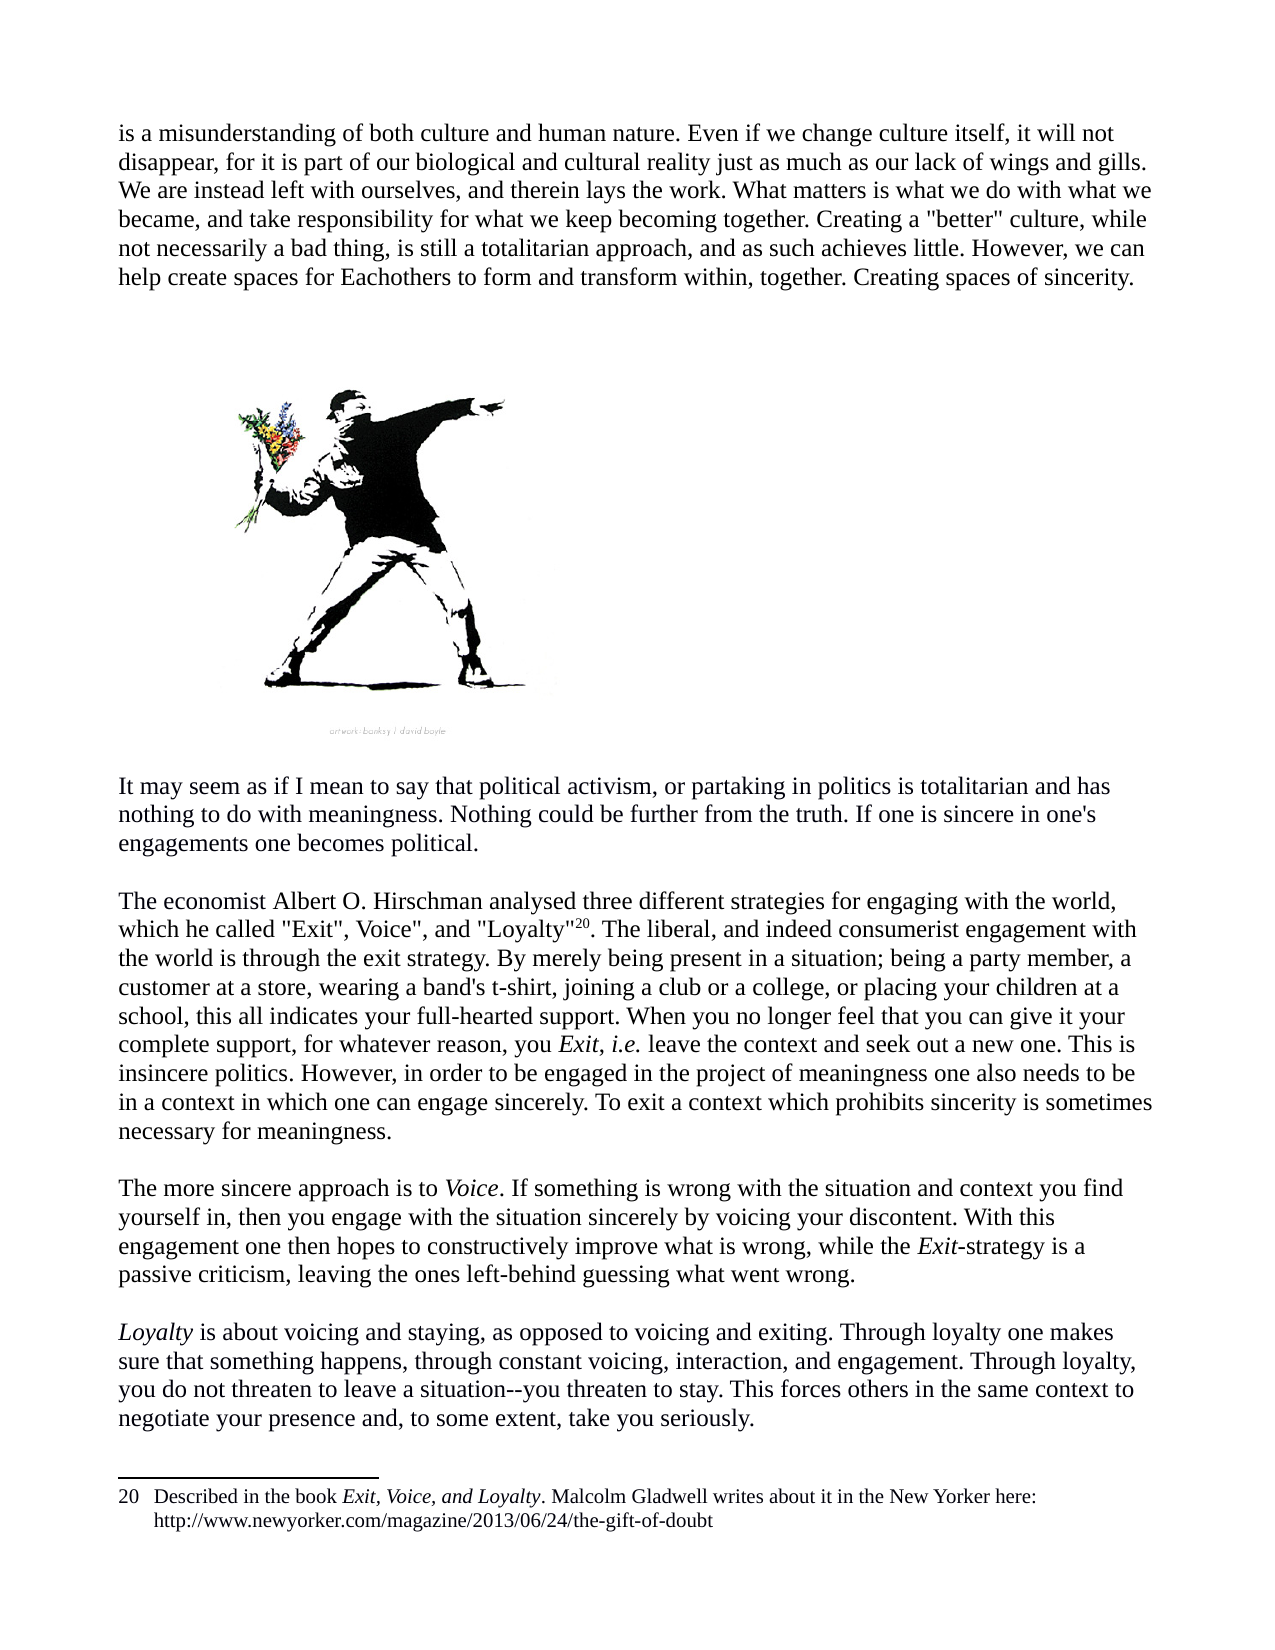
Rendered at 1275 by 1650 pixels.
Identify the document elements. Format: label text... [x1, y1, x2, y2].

text It may seem as if I mean to say that political activism, or partaking in politics is totalitarian and has nothing to do with meaningness. Nothing could be further from the truth. If one is sincere in one's engagements one becomes political. [118, 771, 1157, 857]
text Loyalty is about voicing and staying, as opposed to voicing and exiting. Through loyalty one makes sure that something happens, through constant voicing, interaction, and engagement. Through loyalty, you do not threaten to leave a situation--you threaten to stay. This forces others in the same context to negotiate your presence and, to some extent, take you seriously. [118, 1317, 1157, 1432]
text The more sincere approach is to Voice. If something is wrong with the situation and context you find yourself in, then you engage with the situation sincerely by voicing your discontent. With this engagement one then hopes to constructively improve what is wrong, while the Exit-strategy is a passive criticism, leaving the ones left-behind guessing what went wrong. [118, 1173, 1157, 1288]
picture [118, 319, 645, 742]
text The economist Albert O. Hirschman analysed three different strategies for engaging with the world, which he called "Exit", Voice", and "Loyalty". The liberal, and indeed consumerist engagement with the world is through the exit strategy. By merely being present in a situation; being a party member, a customer at a store, wearing a band's t-shirt, joining a club or a college, or placing your children at a school, this all indicates your full-hearted support. When you no longer feel that you can give it your complete support, for whatever reason, you Exit, i.e. leave the context and seek out a new one. This is insincere politics. However, in order to be engaged in the project of meaningness one also needs to be in a context in which one can engage sincerely. To exit a context which prohibits sincerity is sometimes necessary for meaningness. [118, 886, 1157, 1144]
text Described in the book Exit, Voice, and Loyalty. Malcolm Gladwell writes about it in the New Yorker here: http://www.newyorker.com/magazine/2013/06/24/the-gift-of-doubt [118, 1484, 1157, 1532]
